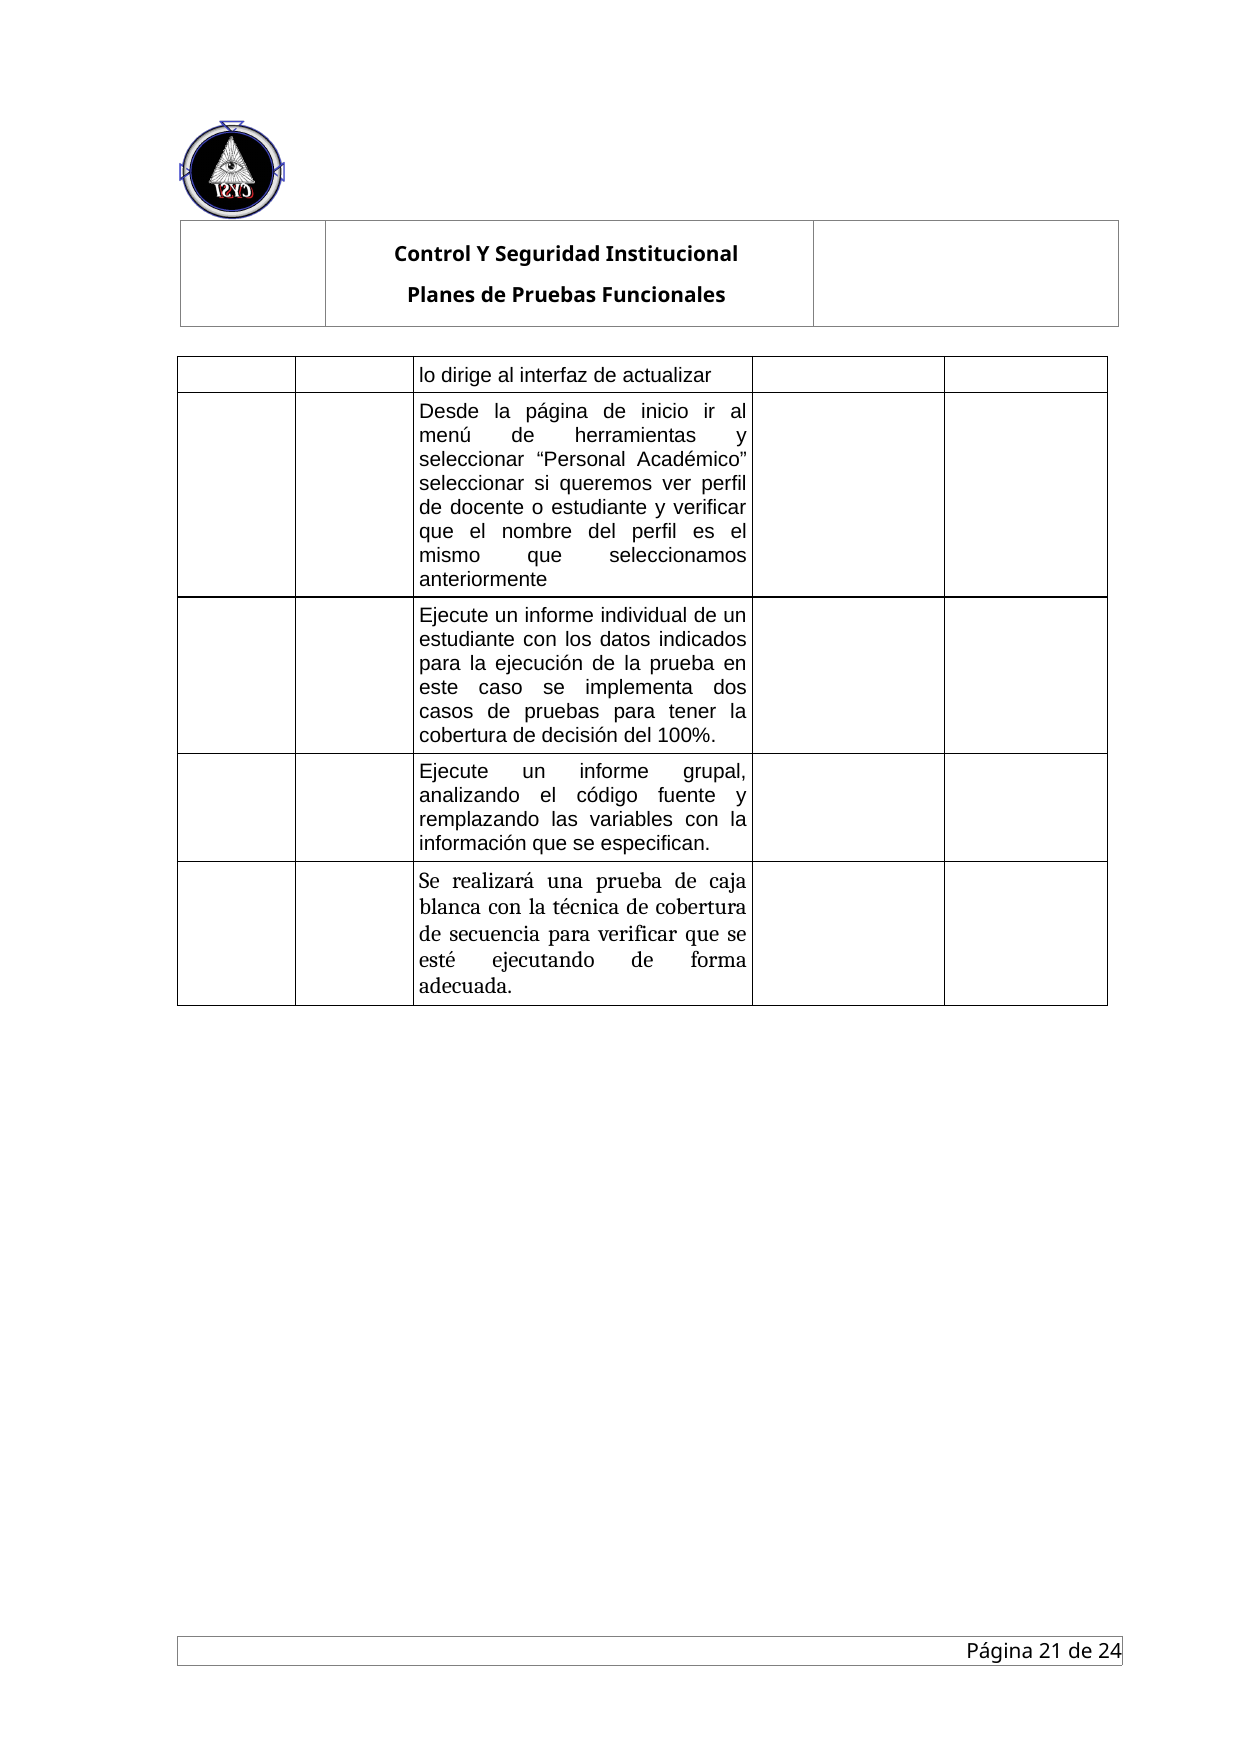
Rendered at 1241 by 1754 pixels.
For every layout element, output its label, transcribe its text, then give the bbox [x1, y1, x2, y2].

table_cell Desde la página de inicio ir al menú de herramientas y seleccionar “Personal Académico” seleccionar si queremos ver perfil de docente o estudiante y verificar que el nombre del perfil es el mismo que seleccionamos anteriormente [414, 393, 752, 596]
table_cell [753, 357, 944, 392]
table_cell [753, 754, 944, 861]
table_cell [945, 393, 1107, 596]
table_cell [945, 357, 1107, 392]
table_cell [753, 598, 944, 753]
table_cell [945, 862, 1107, 1005]
table_cell Ejecute un informe individual de un estudiante con los datos indicados para la ejecución de la prueba en este caso se implementa dos casos de pruebas para tener la cobertura de decisión del 100%. [414, 598, 752, 753]
table_cell [296, 598, 413, 753]
table_cell [945, 754, 1107, 861]
table_cell [296, 357, 413, 392]
table_cell [178, 598, 295, 753]
table_cell Ejecute un informe grupal, analizando el código fuente y remplazando las variables con la información que se especifican. [414, 754, 752, 861]
table_cell [296, 754, 413, 861]
table_cell [178, 393, 295, 596]
table_cell [753, 393, 944, 596]
table_cell [178, 357, 295, 392]
table_cell [296, 862, 413, 1005]
table_cell [178, 754, 295, 861]
table_cell [753, 862, 944, 1005]
table_cell [178, 862, 295, 1005]
table_cell [945, 598, 1107, 753]
table_cell lo dirige al interfaz de actualizar [414, 357, 752, 392]
table_cell [296, 393, 413, 596]
table_cell Se realizará una prueba de caja blanca con la técnica de cobertura de secuencia para verificar que se esté ejecutando de forma adecuada. [414, 862, 752, 1005]
